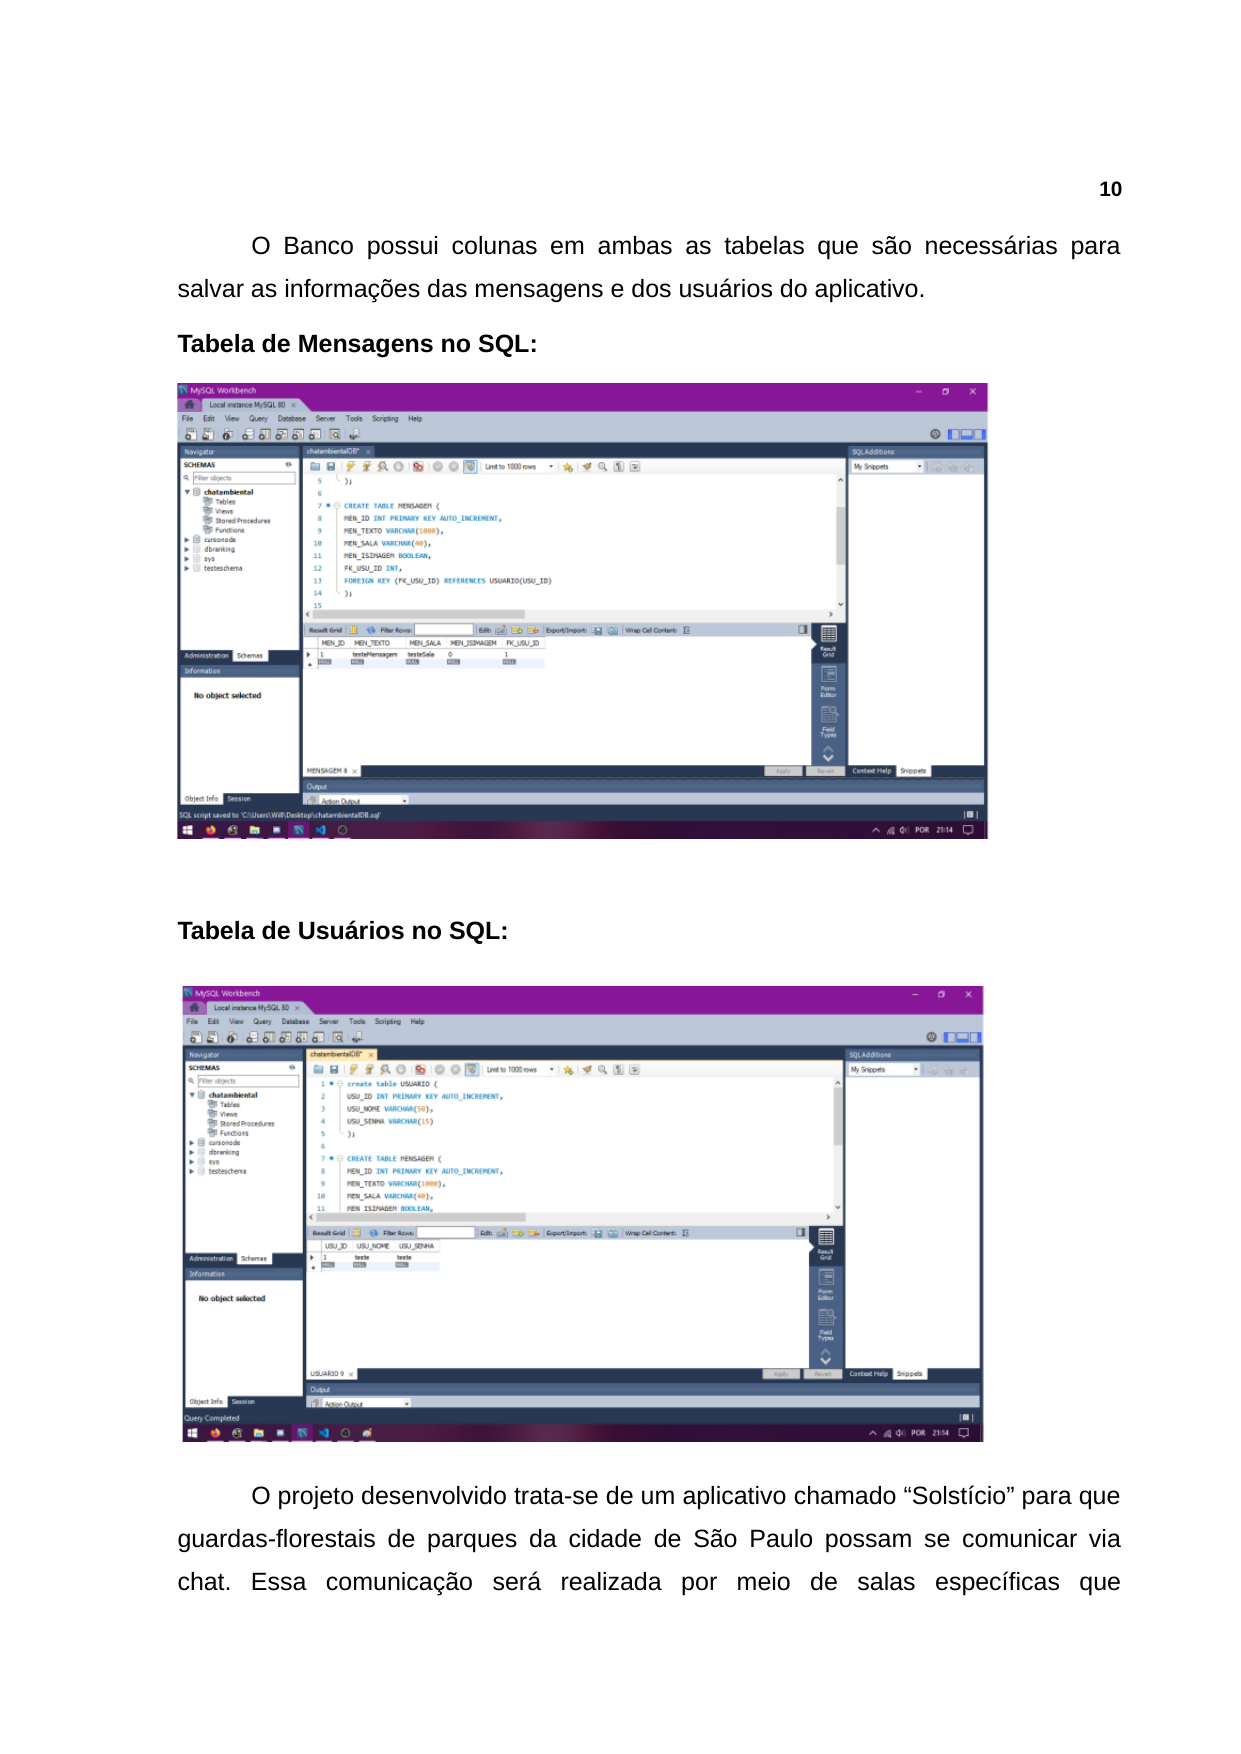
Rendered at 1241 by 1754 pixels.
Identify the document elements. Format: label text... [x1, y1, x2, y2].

text O Banco possui colunas em ambas as tabelas que são necessárias para salvar as informações das mensagens e dos usuários do aplicativo. [177, 231, 1122, 302]
picture [177, 383, 1123, 839]
picture [182, 986, 989, 1442]
text Tabela de Mensagens no SQL: [177, 329, 1122, 357]
text Tabela de Usuários no SQL: [177, 916, 1122, 944]
text O projeto desenvolvido trata-se de um aplicativo chamado “Solstício” para que guardas-florestais de parques da cidade de São Paulo possam se comunicar via chat. Essa comunicação será realizada por meio de salas específicas que [177, 1481, 1122, 1596]
